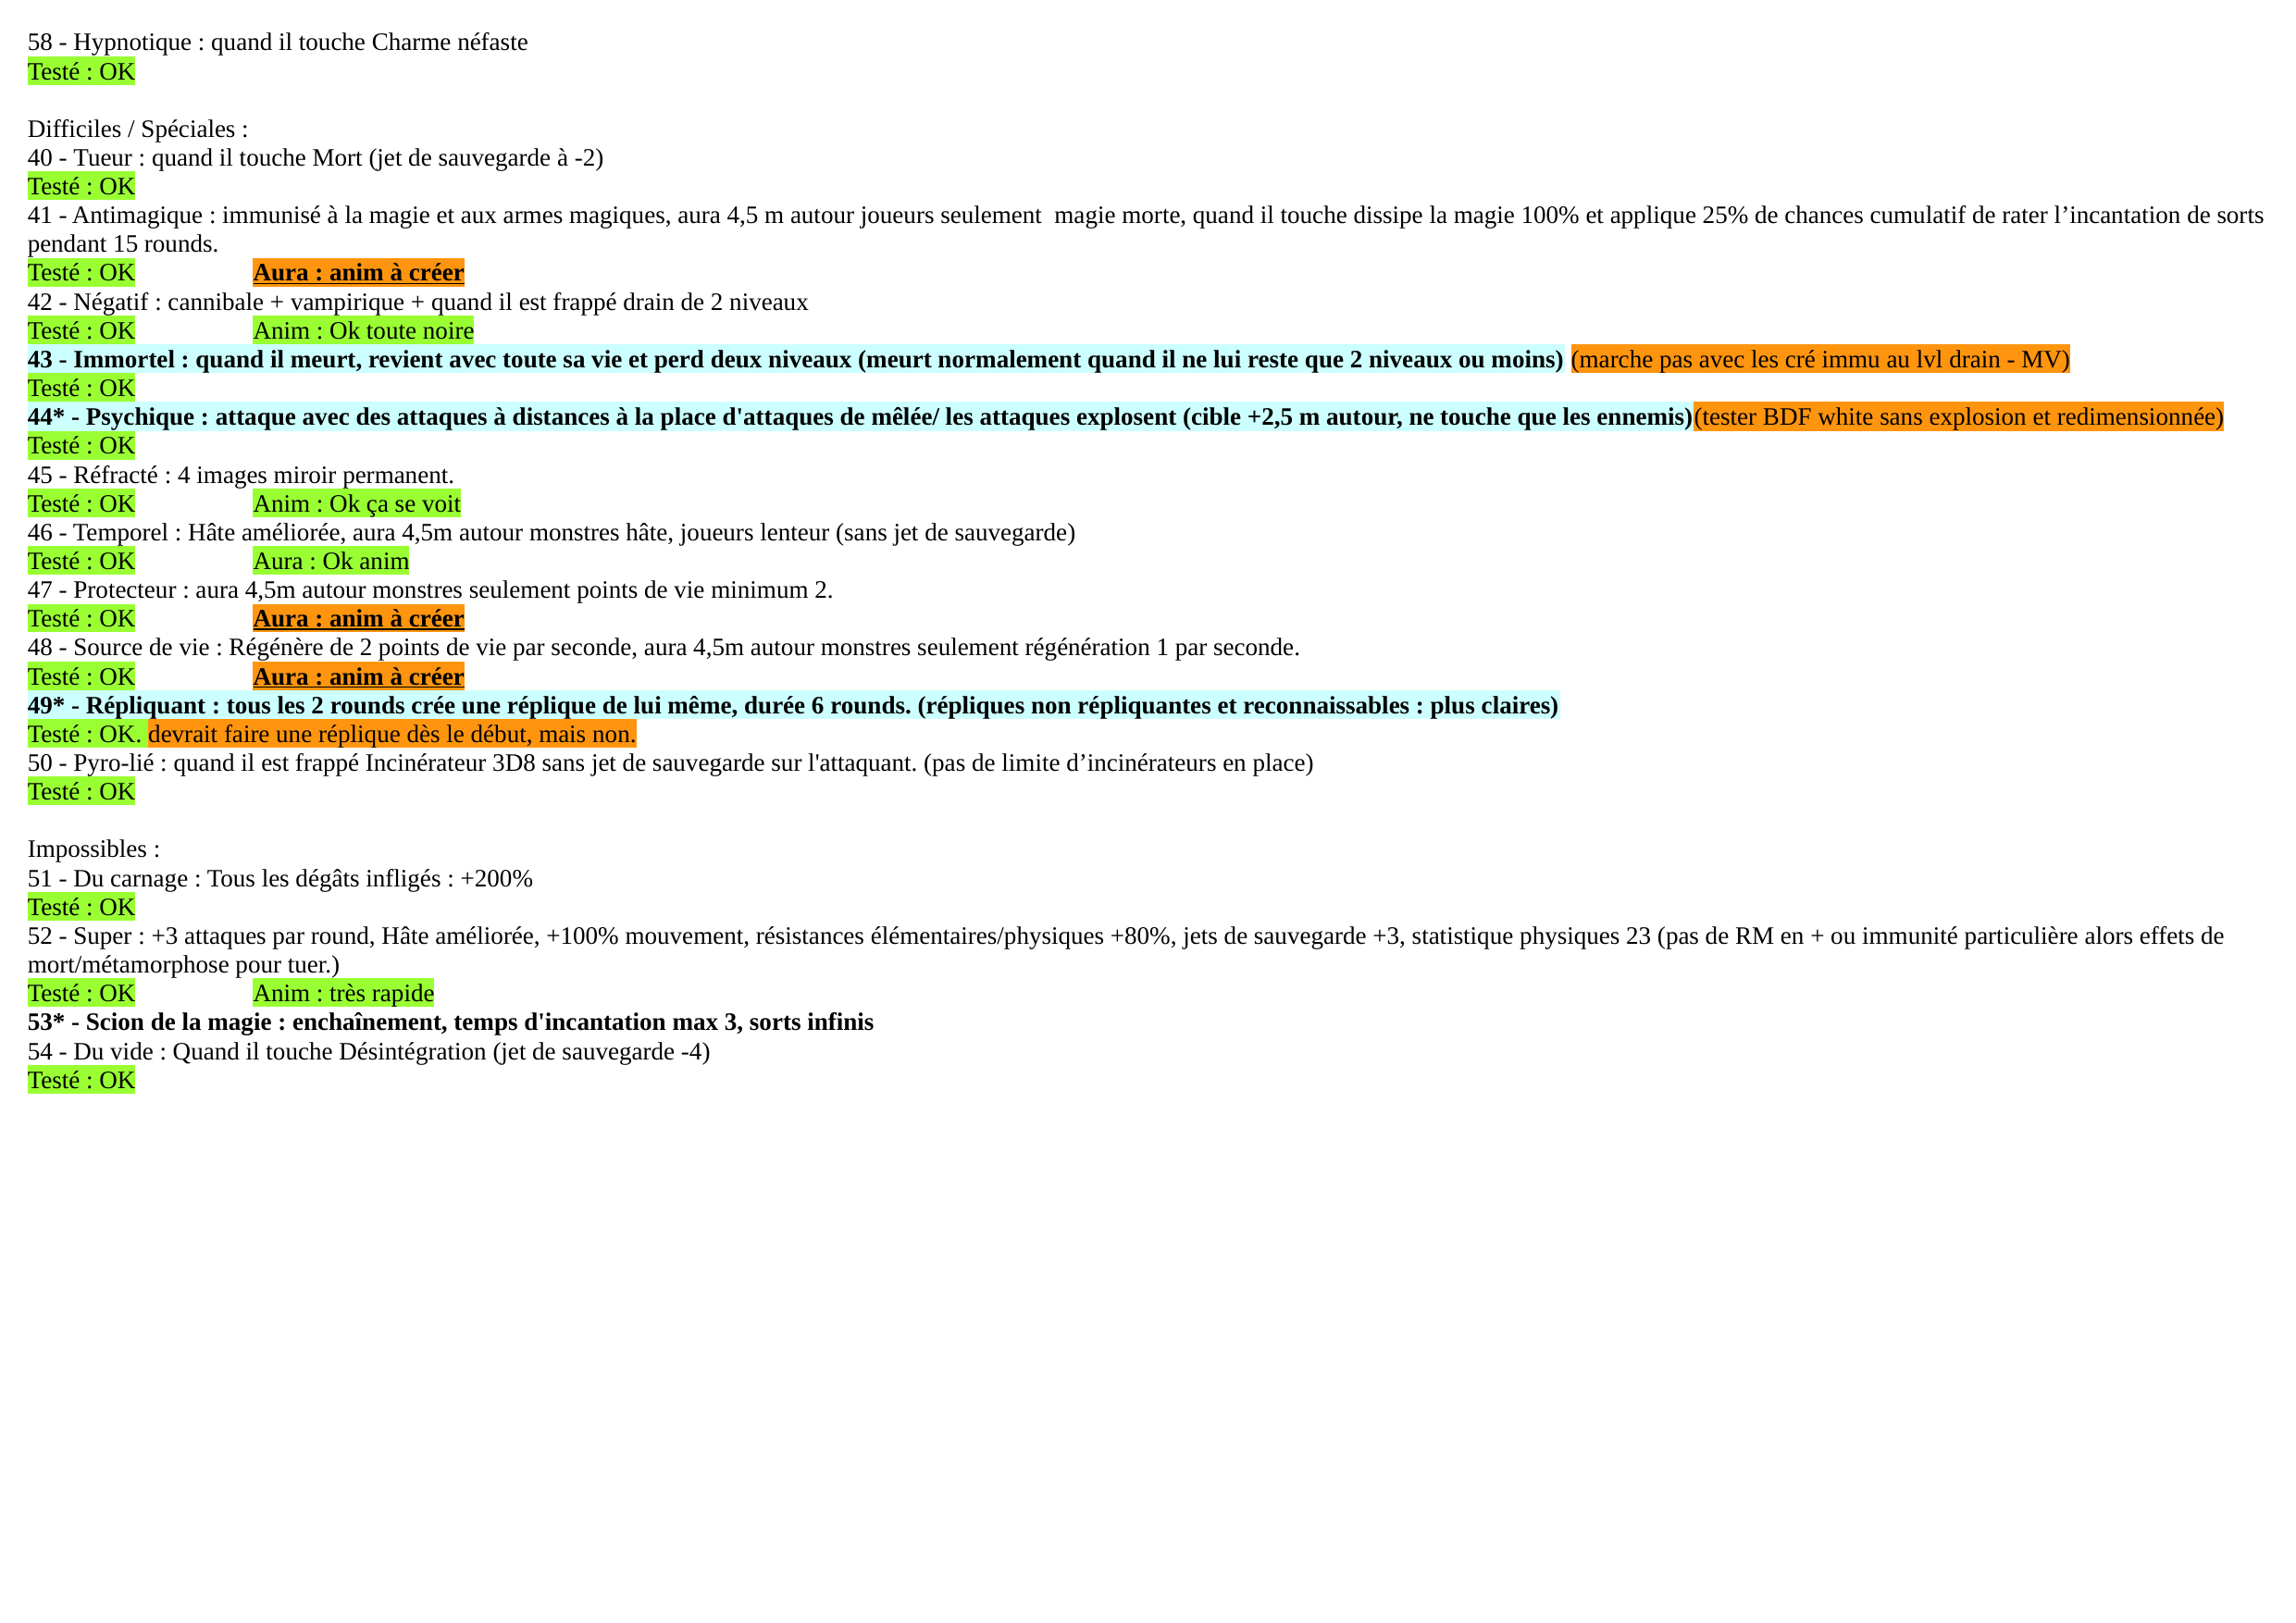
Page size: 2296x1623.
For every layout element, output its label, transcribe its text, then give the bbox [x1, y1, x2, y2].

text 46 - Temporel : Hâte améliorée, aura 4,5m autour monstres hâte, joueurs lenteur (sans jet de sauvegarde) [27, 517, 2268, 546]
text Testé : OK Aura : anim à créer [27, 603, 2268, 632]
text 43 - Immortel : quand il meurt, revient avec toute sa vie et perd deux niveaux (meurt normalement quand il ne lui reste que 2 niveaux ou moins) (marche pas avec les cré immu au lvl drain - MV) [27, 344, 2268, 373]
text Testé : OK [27, 56, 2268, 85]
text 49* - Répliquant : tous les 2 rounds crée une réplique de lui même, durée 6 rounds. (répliques non répliquantes et reconnaissables : plus claires) [27, 690, 2268, 719]
text 58 - Hypnotique : quand il touche Charme néfaste [27, 27, 2268, 56]
text 44* - Psychique : attaque avec des attaques à distances à la place d'attaques de mêlée/ les attaques explosent (cible +2,5 m autour, ne touche que les ennemis)(tester BDF white sans explosion et redimensionnée) [27, 402, 2268, 431]
text 48 - Source de vie : Régénère de 2 points de vie par seconde, aura 4,5m autour monstres seulement régénération 1 par seconde. [27, 632, 2268, 662]
text Testé : OK Anim : Ok ça se voit [27, 489, 2268, 517]
text 50 - Pyro-lié : quand il est frappé Incinérateur 3D8 sans jet de sauvegarde sur l'attaquant. (pas de limite d’incinérateurs en place) [27, 748, 2268, 776]
text Testé : OK Aura : anim à créer [27, 258, 2268, 287]
text Impossibles : [27, 835, 2268, 863]
text Testé : OK [27, 776, 2268, 805]
text Testé : OK Aura : Ok anim [27, 546, 2268, 575]
text Testé : OK Anim : Ok toute noire [27, 316, 2268, 344]
text Testé : OK Anim : très rapide [27, 978, 2268, 1007]
text Testé : OK [27, 373, 2268, 402]
text Testé : OK. devrait faire une réplique dès le début, mais non. [27, 719, 2268, 748]
text 52 - Super : +3 attaques par round, Hâte améliorée, +100% mouvement, résistances élémentaires/physiques +80%, jets de sauvegarde +3, statistique physiques 23 (pas de RM en + ou immunité particulière alors effets de mort/métamorphose pour tuer.) [27, 921, 2268, 978]
text Testé : OK [27, 1065, 2268, 1094]
text Difficiles / Spéciales : [27, 114, 2268, 142]
text Testé : OK Aura : anim à créer [27, 662, 2268, 690]
text 51 - Du carnage : Tous les dégâts infligés : +200% [27, 863, 2268, 892]
text 45 - Réfracté : 4 images miroir permanent. [27, 460, 2268, 489]
text Testé : OK [27, 892, 2268, 921]
text 54 - Du vide : Quand il touche Désintégration (jet de sauvegarde -4) [27, 1035, 2268, 1065]
text Testé : OK [27, 431, 2268, 460]
text 40 - Tueur : quand il touche Mort (jet de sauvegarde à -2) [27, 142, 2268, 171]
text 41 - Antimagique : immunisé à la magie et aux armes magiques, aura 4,5 m autour joueurs seulement magie morte, quand il touche dissipe la magie 100% et applique 25% de chances cumulatif de rater l’incantation de sorts pendant 15 rounds. [27, 200, 2268, 258]
text 47 - Protecteur : aura 4,5m autour monstres seulement points de vie minimum 2. [27, 575, 2268, 603]
text 53* - Scion de la magie : enchaînement, temps d'incantation max 3, sorts infinis [27, 1007, 2268, 1035]
text 42 - Négatif : cannibale + vampirique + quand il est frappé drain de 2 niveaux [27, 287, 2268, 316]
text Testé : OK [27, 171, 2268, 200]
